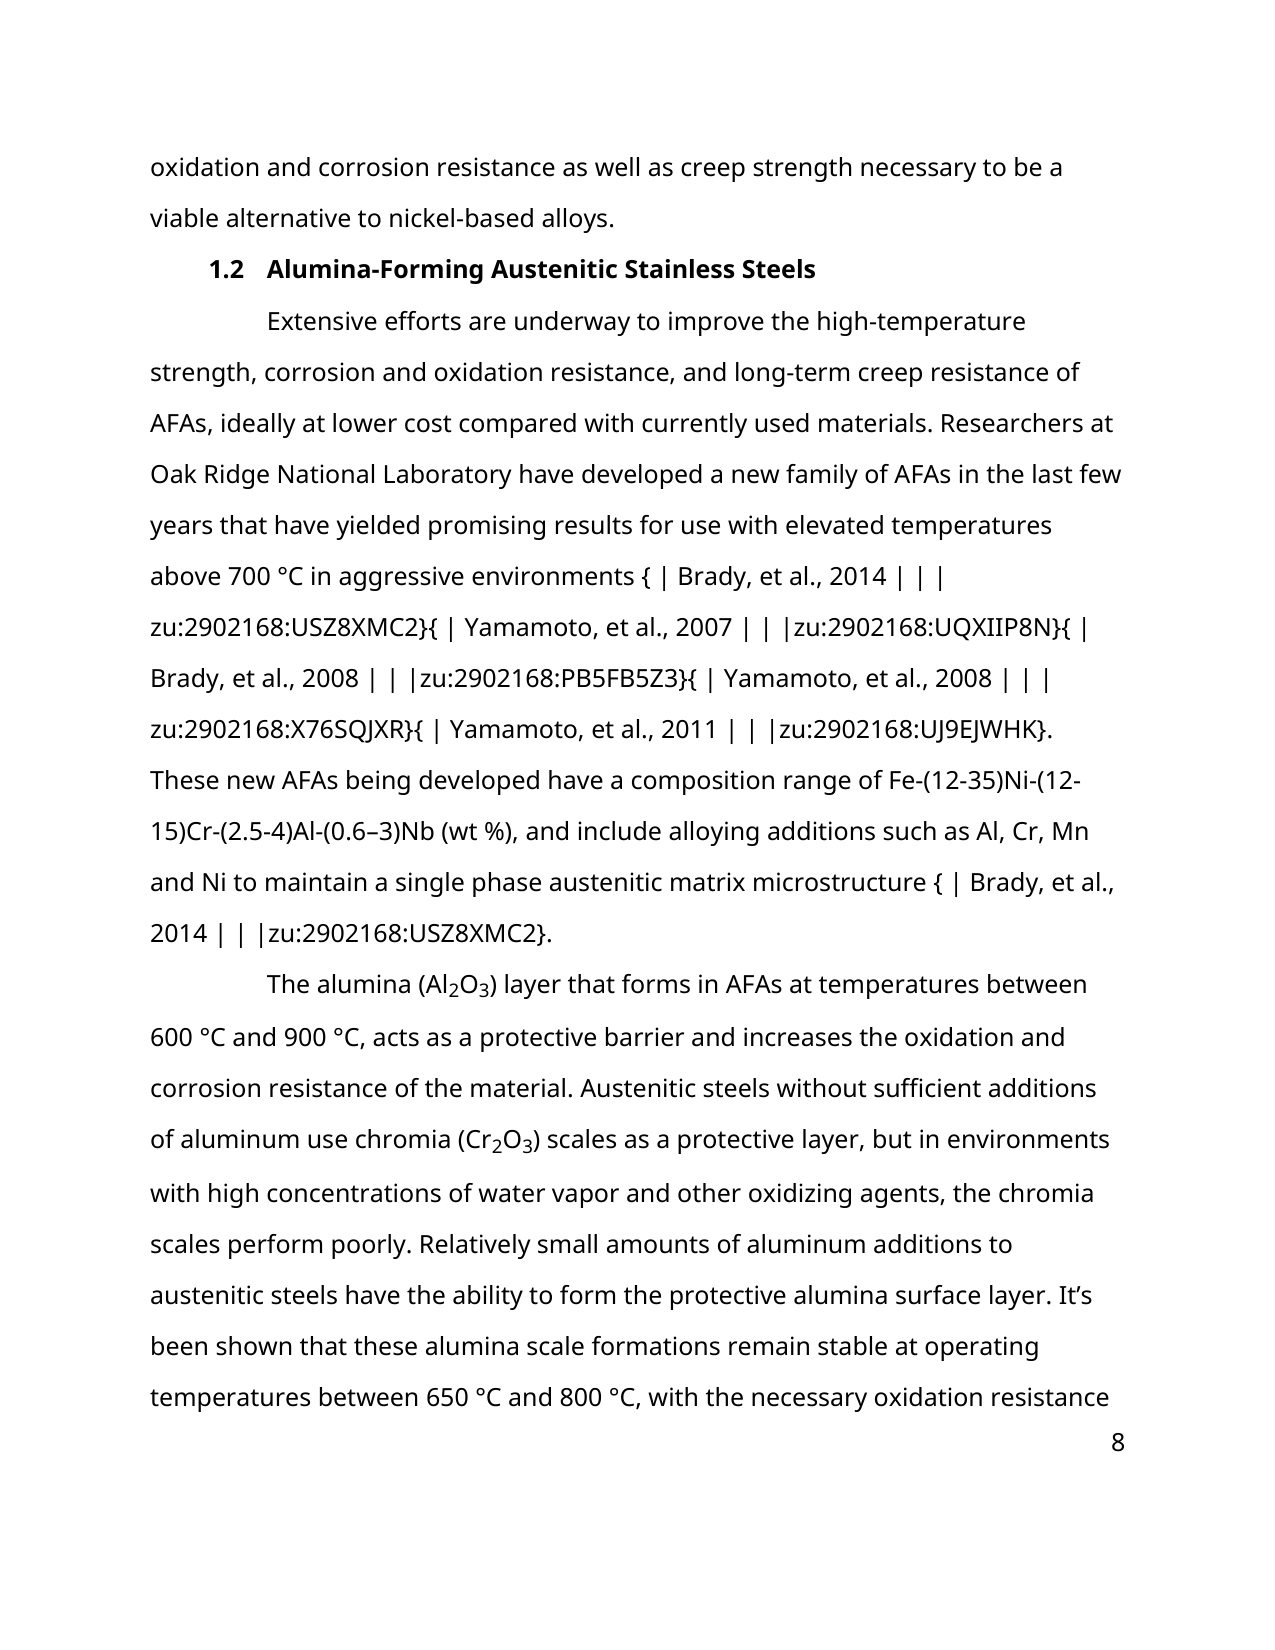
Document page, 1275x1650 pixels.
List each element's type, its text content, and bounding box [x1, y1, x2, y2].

text The alumina (Al2O3) layer that forms in AFAs at temperatures between 600 °C and 900 °C, acts as a protective barrier and increases the oxidation and corrosion resistance of the material. Austenitic steels without sufficient additions of aluminum use chromia (Cr2O3) scales as a protective layer, but in environments with high concentrations of water vapor and other oxidizing agents, the chromia scales perform poorly. Relatively small amounts of aluminum additions to austenitic steels have the ability to form the protective alumina surface layer. It’s been shown that these alumina scale formations remain stable at operating temperatures between 650 °C and 800 °C, with the necessary oxidation resistance [150, 967, 1125, 1414]
text oxidation and corrosion resistance as well as creep strength necessary to be a viable alternative to nickel-based alloys. [150, 150, 1125, 235]
text Extensive efforts are underway to improve the high-temperature strength, corrosion and oxidation resistance, and long-term creep resistance of AFAs, ideally at lower cost compared with currently used materials. Researchers at Oak Ridge National Laboratory have developed a new family of AFAs in the last few years that have yielded promising results for use with elevated temperatures above 700 °C in aggressive environments { | Brady, et al., 2014 | | |zu:2902168:USZ8XMC2}{ | Yamamoto, et al., 2007 | | |zu:2902168:UQXIIP8N}{ | Brady, et al., 2008 | | |zu:2902168:PB5FB5Z3}{ | Yamamoto, et al., 2008 | | |zu:2902168:X76SQJXR}{ | Yamamoto, et al., 2011 | | |zu:2902168:UJ9EJWHK}. These new AFAs being developed have a composition range of Fe-(12-35)Ni-(12-15)Cr-(2.5-4)Al-(0.6–3)Nb (wt %), and include alloying additions such as Al, Cr, Mn and Ni to maintain a single phase austenitic matrix microstructure { | Brady, et al., 2014 | | |zu:2902168:USZ8XMC2}. [150, 303, 1125, 950]
text 1.2 Alumina-Forming Austenitic Stainless Steels [150, 252, 1125, 286]
